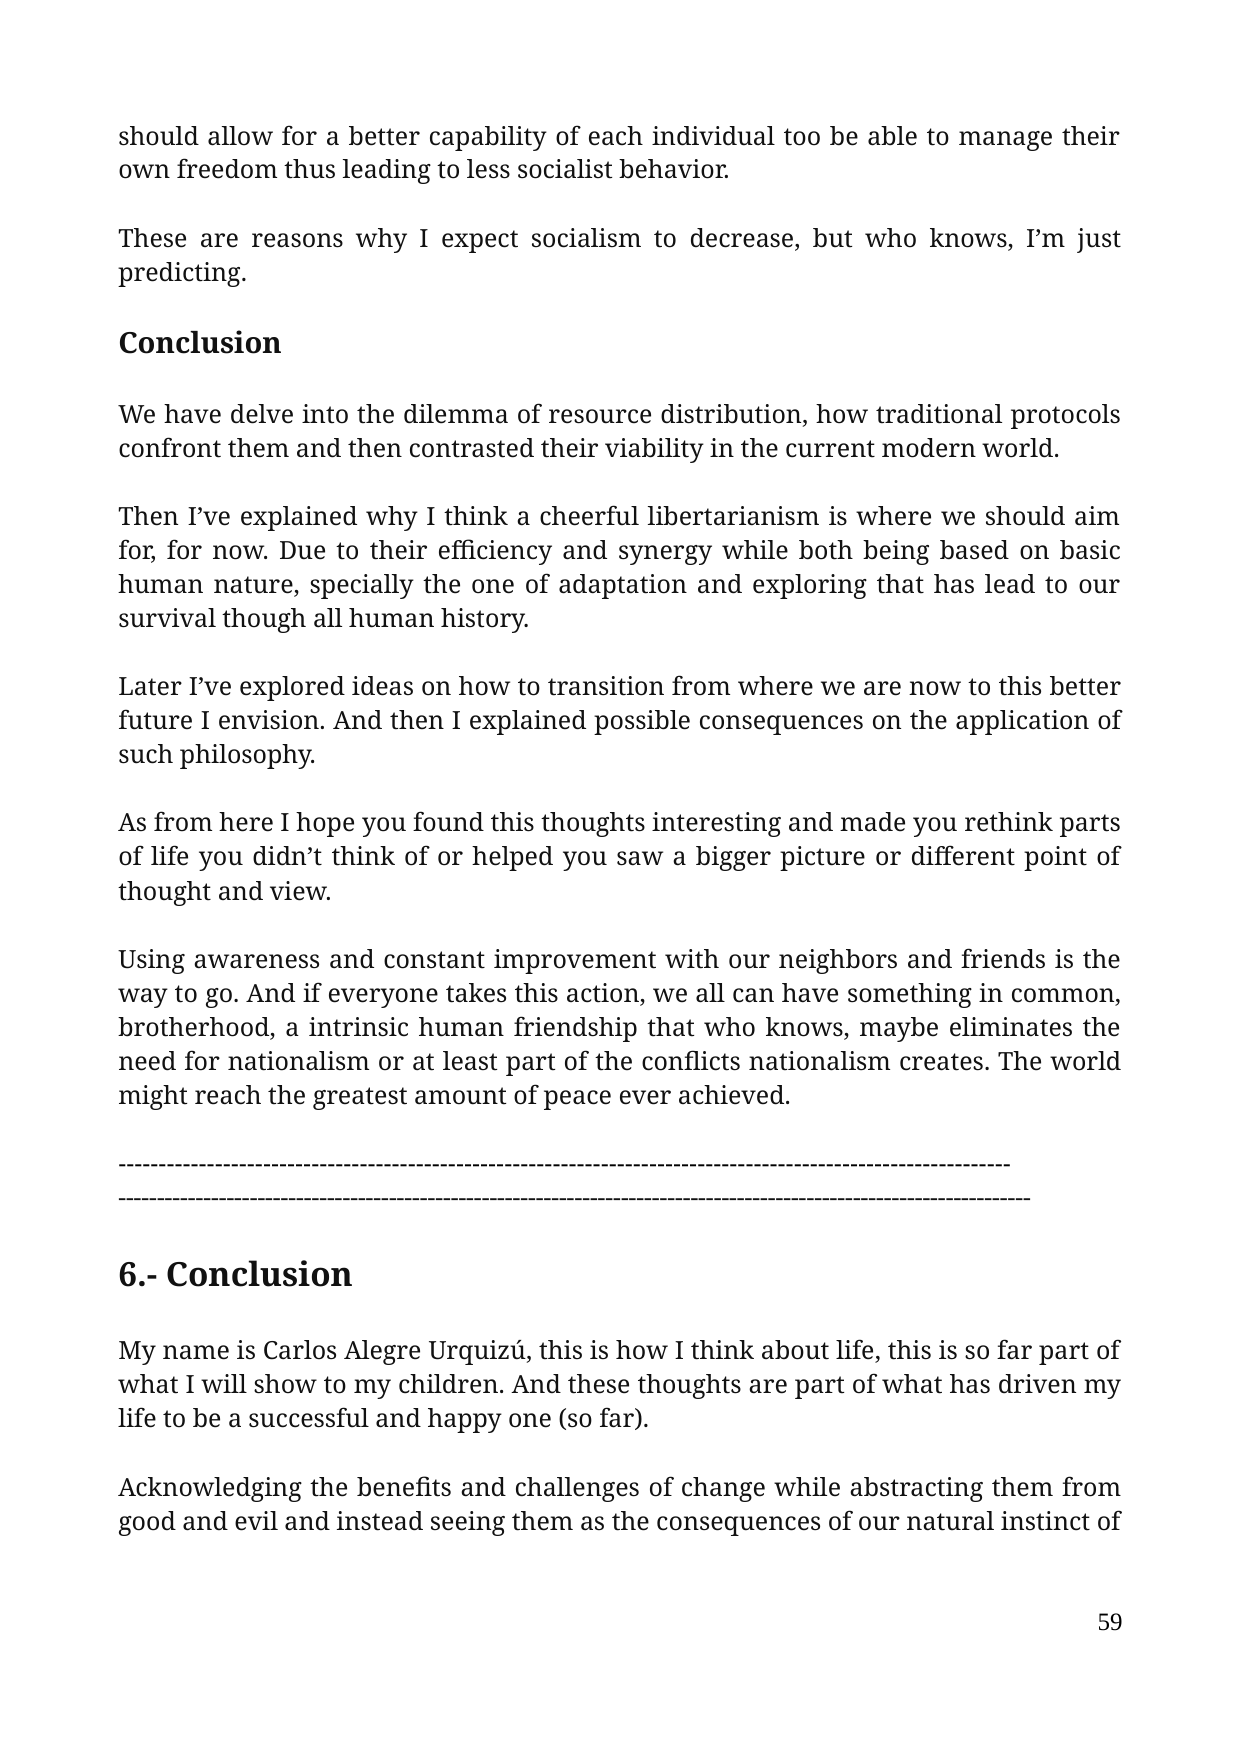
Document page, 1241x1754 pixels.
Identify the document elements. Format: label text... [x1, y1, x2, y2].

text We have delve into the dilemma of resource distribution, how traditional protocols confront them and then contrasted their viability in the current modern world. [118, 396, 1122, 464]
text As from here I hope you found this thoughts interesting and made you rethink parts of life you didn’t think of or helped you saw a bigger picture or different point of thought and view. [118, 805, 1122, 907]
text Later I’ve explored ideas on how to transition from where we are now to this better future I envision. And then I explained possible consequences on the application of such philosophy. [118, 669, 1122, 771]
text --------------------------------------------------------------------------------------------------------------- [118, 1146, 1122, 1180]
text 6.- Conclusion [118, 1251, 1122, 1296]
text Then I’ve explained why I think a cheerful libertarianism is where we should aim for, for now. Due to their efficiency and synergy while both being based on basic human nature, specially the one of adaptation and exploring that has lead to our survival though all human history. [118, 498, 1122, 635]
text My name is Carlos Alegre Urquizú, this is how I think about life, this is so far part of what I will show to my children. And these thoughts are part of what has driven my life to be a successful and happy one (so far). [118, 1333, 1122, 1435]
text Conclusion [118, 322, 1122, 362]
text These are reasons why I expect socialism to decrease, but who knows, I’m just predicting. [118, 220, 1122, 288]
text should allow for a better capability of each individual too be able to manage their own freedom thus leading to less socialist behavior. [118, 118, 1122, 186]
text ---------------------------------------------------------------------------------------------------------------------- [118, 1180, 1122, 1214]
text Using awareness and constant improvement with our neighbors and friends is the way to go. And if everyone takes this action, we all can have something in common, brotherhood, a intrinsic human friendship that who knows, maybe eliminates the need for nationalism or at least part of the conflicts nationalism creates. The world might reach the greatest amount of peace ever achieved. [118, 941, 1122, 1112]
text Acknowledging the benefits and challenges of change while abstracting them from good and evil and instead seeing them as the consequences of our natural instinct of [118, 1469, 1122, 1537]
